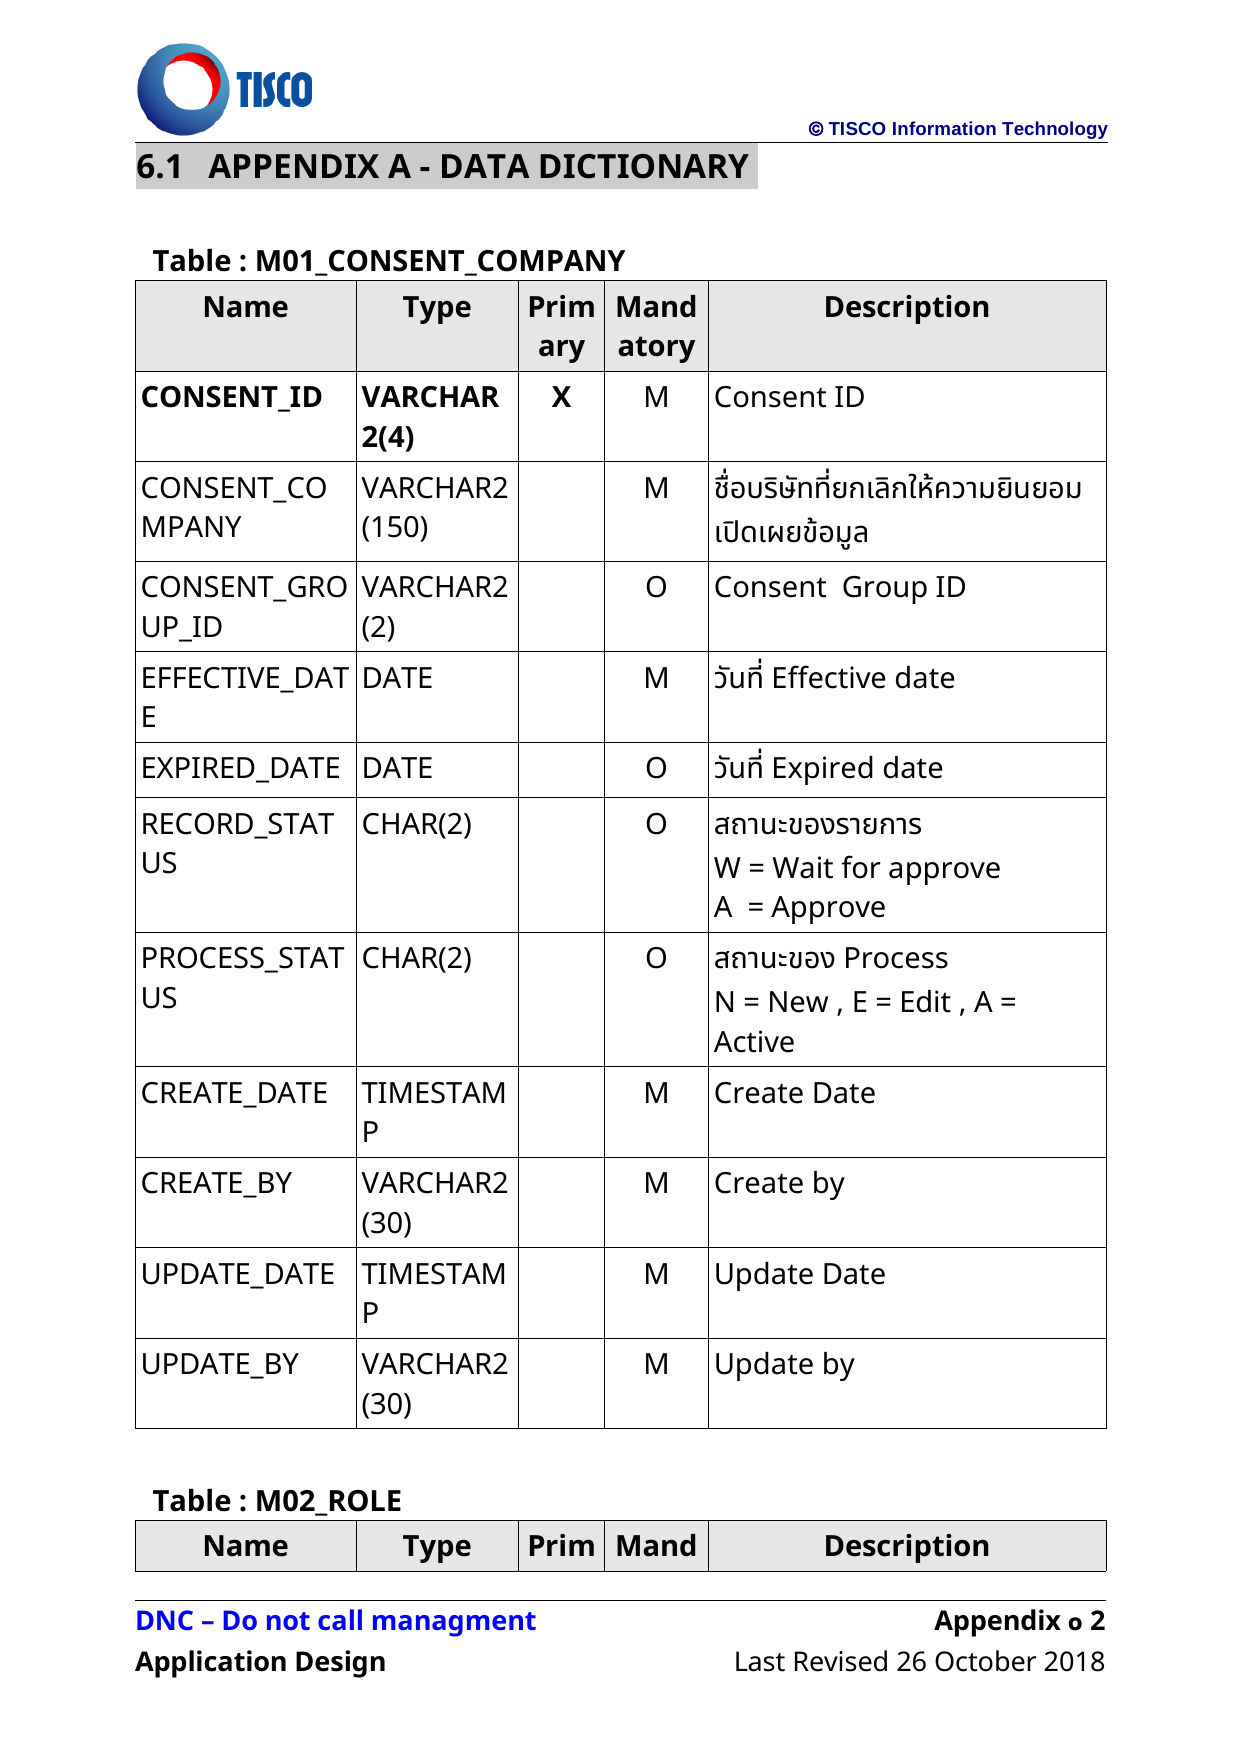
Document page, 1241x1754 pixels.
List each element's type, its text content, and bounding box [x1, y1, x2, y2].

table_header Name [136, 1521, 356, 1571]
table_cell CREATE_BY [136, 1158, 356, 1247]
table_cell [519, 1339, 604, 1428]
table_cell M [605, 372, 708, 461]
table_cell Create Date [709, 1067, 1106, 1157]
table_cell CREATE_DATE [136, 1067, 356, 1157]
table_cell [519, 743, 604, 797]
table_cell Consent Group ID [709, 562, 1106, 651]
table_cell Create by [709, 1158, 1106, 1247]
table_cell X [519, 372, 604, 461]
table_cell [519, 798, 604, 932]
table_header Type [357, 281, 518, 371]
table_cell [519, 1158, 604, 1247]
table_cell สถานะของ Process N = New , E = Edit , A = Active [709, 933, 1106, 1066]
table_cell M [605, 652, 708, 742]
table_cell CONSENT_ID [136, 372, 356, 461]
table_cell [519, 933, 604, 1066]
table_cell O [605, 798, 708, 932]
table_cell VARCHAR2(30) [357, 1339, 518, 1428]
table_header Name [136, 281, 356, 371]
table_cell M [605, 1339, 708, 1428]
table_cell VARCHAR2(2) [357, 562, 518, 651]
table_cell ชื่อบริษัทที่ยกเลิกให้ความยินยอมเปิดเผยข้อมูล [709, 462, 1106, 561]
table_cell VARCHAR2(150) [357, 462, 518, 561]
table_cell TIMESTAMP [357, 1248, 518, 1338]
table_cell TIMESTAMP [357, 1067, 518, 1157]
table_cell Consent ID [709, 372, 1106, 461]
table_header Description [709, 1521, 1106, 1571]
table_cell CHAR(2) [357, 933, 518, 1066]
table_cell UPDATE_BY [136, 1339, 356, 1428]
table_cell CHAR(2) [357, 798, 518, 932]
table_cell [519, 1248, 604, 1338]
text Table : M02_ROLE [150, 1480, 1106, 1519]
table_cell O [605, 562, 708, 651]
text 6.1 APPENDIX A - DATA DICTIONARY [136, 143, 1106, 189]
table_cell วันที่ Expired date [709, 743, 1106, 797]
table_cell M [605, 462, 708, 561]
table_cell [519, 1067, 604, 1157]
table_cell EFFECTIVE_DATE [136, 652, 356, 742]
table_cell M [605, 1158, 708, 1247]
table_cell VARCHAR2(4) [357, 372, 518, 461]
table_cell M [605, 1067, 708, 1157]
table_cell VARCHAR2(30) [357, 1158, 518, 1247]
table_cell PROCESS_STATUS [136, 933, 356, 1066]
table_cell Update by [709, 1339, 1106, 1428]
table_cell CONSENT_GROUP_ID [136, 562, 356, 651]
table_header Prim [519, 1521, 604, 1571]
table_cell RECORD_STATUS [136, 798, 356, 932]
table_cell สถานะของรายการ W = Wait for approve A = Approve [709, 798, 1106, 932]
table_cell UPDATE_DATE [136, 1248, 356, 1338]
table_cell [519, 652, 604, 742]
table_header Type [357, 1521, 518, 1571]
text Table : M01_CONSENT_COMPANY [150, 241, 1106, 280]
table_cell [519, 562, 604, 651]
table_cell DATE [357, 652, 518, 742]
table_cell วันที่ Effective date [709, 652, 1106, 742]
table_header Description [709, 281, 1106, 371]
table_header Primary [519, 281, 604, 371]
table_cell O [605, 743, 708, 797]
table_cell DATE [357, 743, 518, 797]
table_header Mandatory [605, 281, 708, 371]
table_cell M [605, 1248, 708, 1338]
table_cell EXPIRED_DATE [136, 743, 356, 797]
table_cell [519, 462, 604, 561]
table_header Mand [605, 1521, 708, 1571]
table_cell Update Date [709, 1248, 1106, 1338]
table_cell O [605, 933, 708, 1066]
table_cell CONSENT_COMPANY [136, 462, 356, 561]
